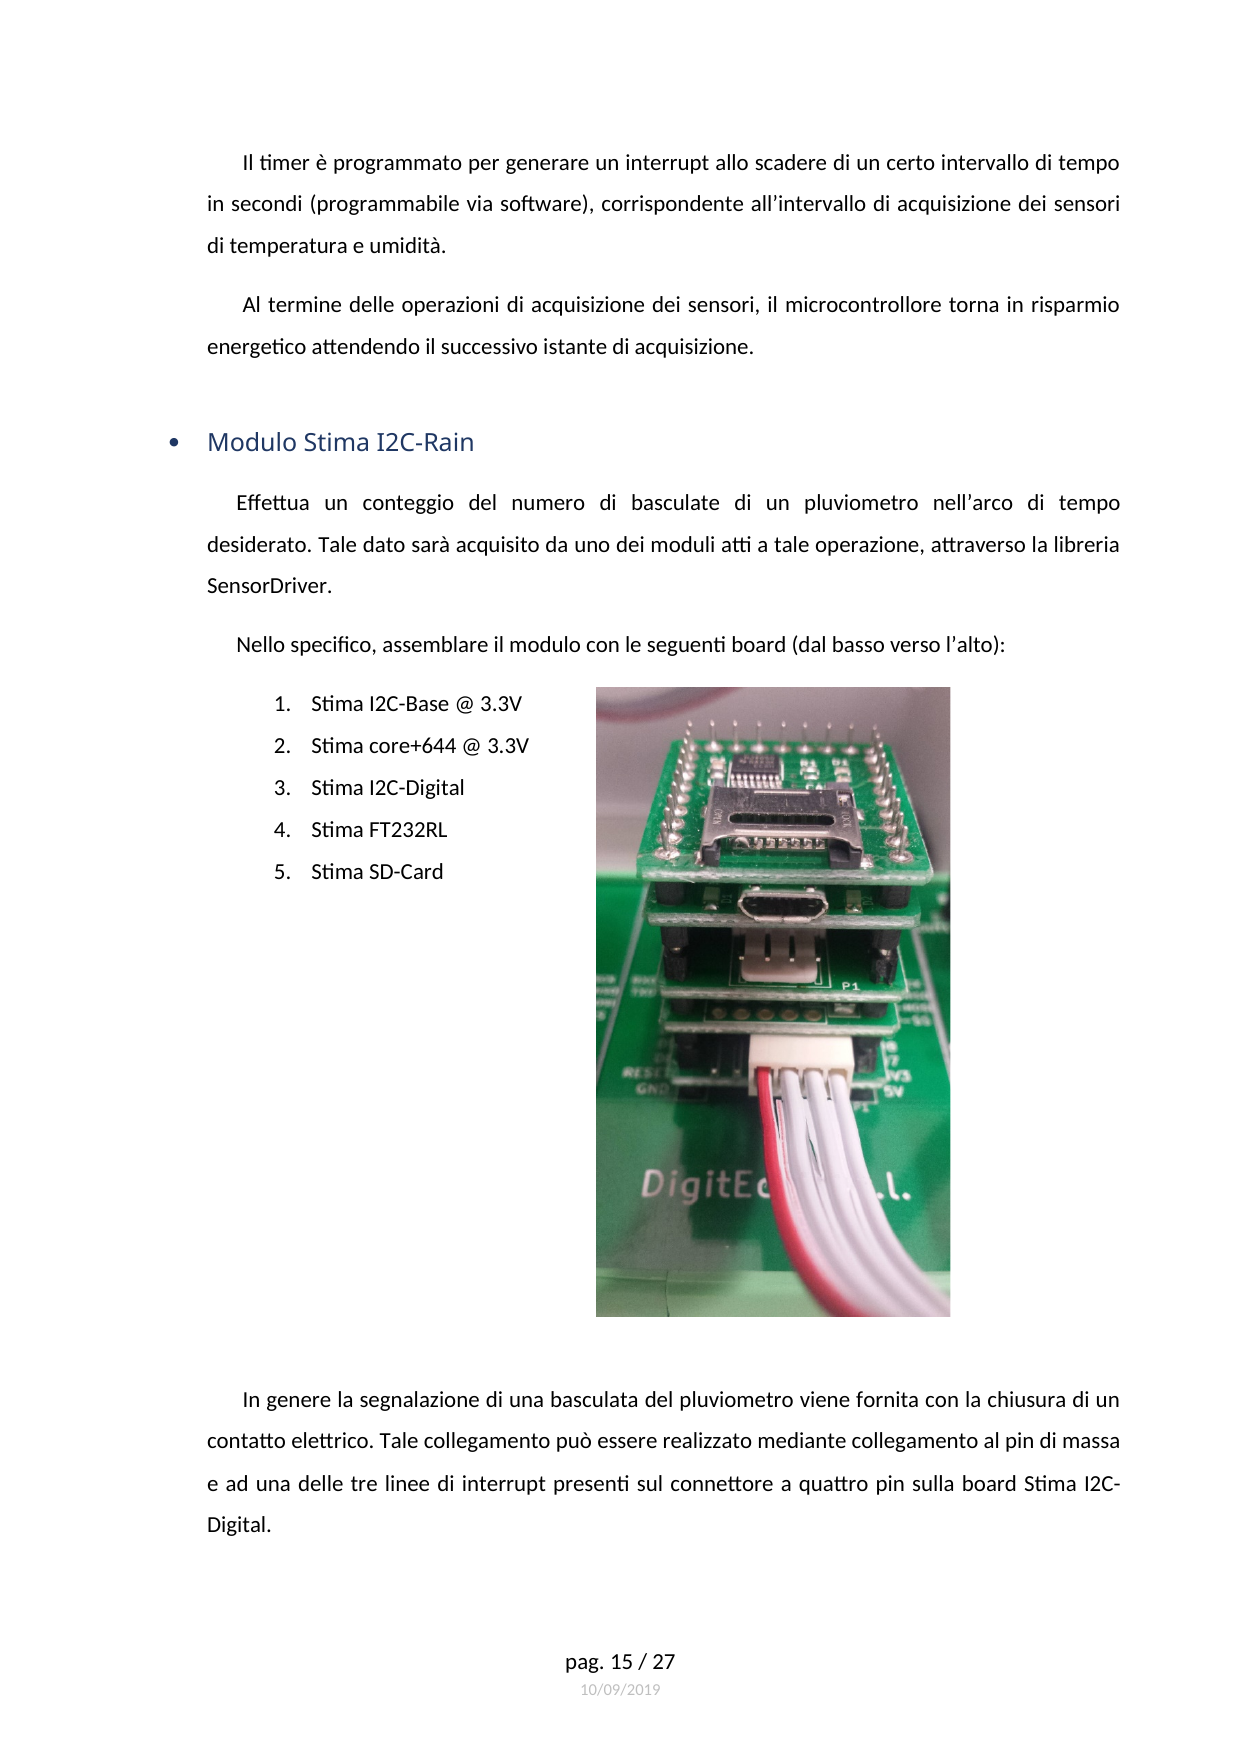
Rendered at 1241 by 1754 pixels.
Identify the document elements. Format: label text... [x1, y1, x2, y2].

picture [596, 687, 951, 1317]
list [951, 731, 1122, 759]
list Stima I2C-Base @ 3.3V [274, 689, 596, 717]
text Effettua un conteggio del numero di basculate di un pluviometro nell’arco di tempo desiderato. Tale dato sarà acquisito da uno dei moduli atti a tale operazione, attraverso la libreria SensorDriver. [207, 488, 1122, 600]
list Stima I2C-Digital [274, 773, 596, 801]
list Stima FT232RL [274, 815, 596, 843]
list Stima core+644 @ 3.3V [274, 731, 596, 759]
list [951, 815, 1122, 843]
list [951, 689, 1122, 717]
list Stima SD-Card [274, 857, 596, 885]
list [951, 857, 1122, 885]
subtitle Modulo Stima I2C-Rain [169, 424, 1122, 458]
list [951, 773, 1122, 801]
text Nello specifico, assemblare il modulo con le seguenti board (dal basso verso l’alto): [207, 630, 1122, 658]
text Il timer è programmato per generare un interrupt allo scadere di un certo intervallo di tempo in secondi (programmabile via software), corrispondente all’intervallo di acquisizione dei sensori di temperatura e umidità. [207, 148, 1122, 259]
text Al termine delle operazioni di acquisizione dei sensori, il microcontrollore torna in risparmio energetico attendendo il successivo istante di acquisizione. [207, 290, 1122, 360]
text In genere la segnalazione di una basculata del pluviometro viene fornita con la chiusura di un contatto elettrico. Tale collegamento può essere realizzato mediante collegamento al pin di massa e ad una delle tre linee di interrupt presenti sul connettore a quattro pin sulla board Stima I2C-Digital. [207, 1385, 1122, 1539]
